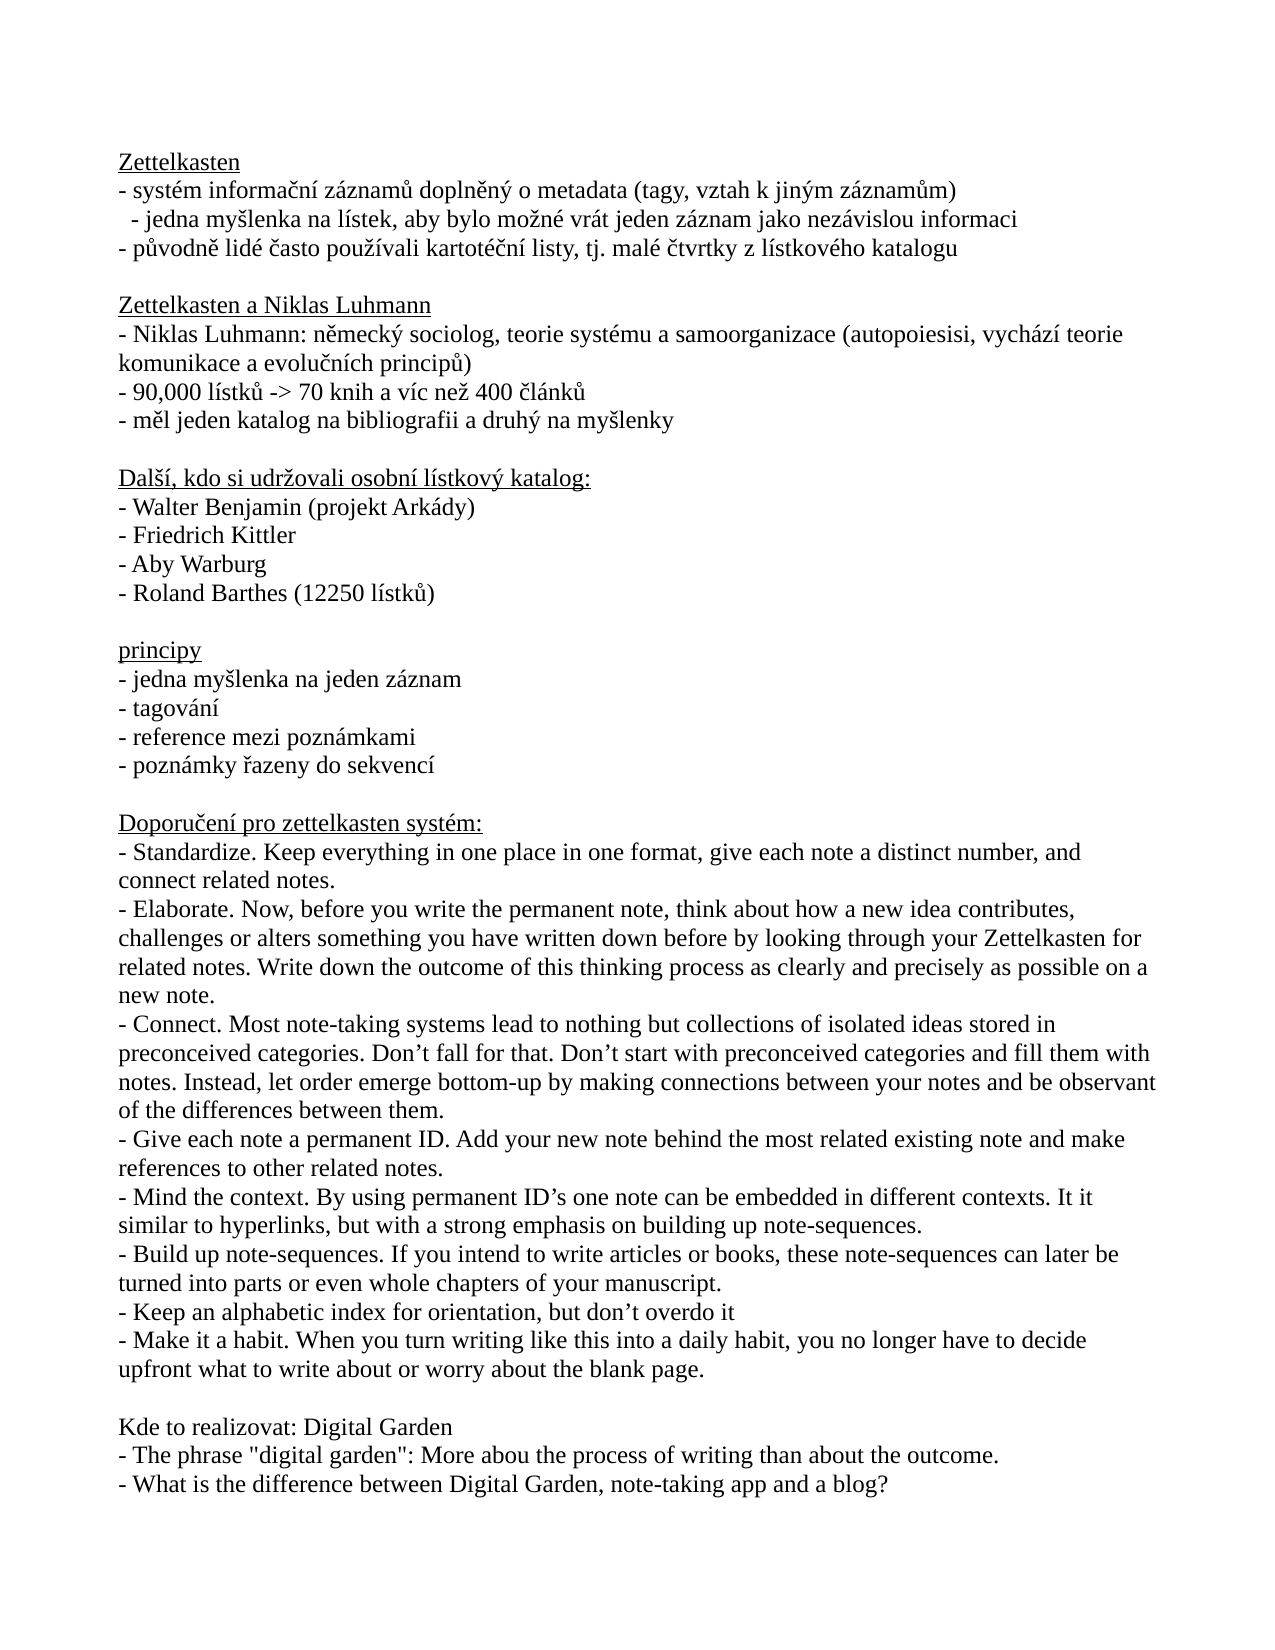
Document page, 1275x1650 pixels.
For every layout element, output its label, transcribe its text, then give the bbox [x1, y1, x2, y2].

text - The phrase "digital garden": More abou the process of writing than about the outcome. [118, 1441, 1157, 1469]
text - Make it a habit. When you turn writing like this into a daily habit, you no longer have to decide upfront what to write about or worry about the blank page. [118, 1326, 1157, 1383]
text Kde to realizovat: Digital Garden [118, 1412, 1157, 1441]
text - 90,000 lístků -> 70 knih a víc než 400 článků [118, 377, 1157, 406]
text - Mind the context. By using permanent ID’s one note can be embedded in different contexts. It it similar to hyperlinks, but with a strong emphasis on building up note-sequences. [118, 1182, 1157, 1239]
text Zettelkasten a Niklas Luhmann [118, 291, 1157, 319]
text - Connect. Most note-taking systems lead to nothing but collections of isolated ideas stored in preconceived categories. Don’t fall for that. Don’t start with preconceived categories and fill them with notes. Instead, let order emerge bottom-up by making connections between your notes and be observant of the differences between them. [118, 1009, 1157, 1124]
text - Elaborate. Now, before you write the permanent note, think about how a new idea contributes, challenges or alters something you have written down before by looking through your Zettelkasten for related notes. Write down the outcome of this thinking process as clearly and precisely as possible on a new note. [118, 894, 1157, 1009]
text - tagování [118, 693, 1157, 722]
text - poznámky řazeny do sekvencí [118, 751, 1157, 779]
text - Keep an alphabetic index for orientation, but don’t overdo it [118, 1297, 1157, 1326]
text - jedna myšlenka na lístek, aby bylo možné vrát jeden záznam jako nezávislou informaci [118, 204, 1157, 233]
text - Give each note a permanent ID. Add your new note behind the most related existing note and make references to other related notes. [118, 1124, 1157, 1182]
text - Niklas Luhmann: německý sociolog, teorie systému a samoorganizace (autopoiesisi, vychází teorie komunikace a evolučních principů) [118, 319, 1157, 377]
text - systém informační záznamů doplněný o metadata (tagy, vztah k jiným záznamům) [118, 176, 1157, 204]
text - Walter Benjamin (projekt Arkády) [118, 492, 1157, 521]
text - What is the difference between Digital Garden, note-taking app and a blog? [118, 1469, 1157, 1498]
text - Standardize. Keep everything in one place in one format, give each note a distinct number, and connect related notes. [118, 837, 1157, 894]
text - Roland Barthes (12250 lístků) [118, 578, 1157, 607]
text Zettelkasten [118, 147, 1157, 176]
text - měl jeden katalog na bibliografii a druhý na myšlenky [118, 406, 1157, 434]
text principy [118, 636, 1157, 664]
text - reference mezi poznámkami [118, 722, 1157, 751]
text - jedna myšlenka na jeden záznam [118, 664, 1157, 693]
text - Build up note-sequences. If you intend to write articles or books, these note-sequences can later be turned into parts or even whole chapters of your manuscript. [118, 1239, 1157, 1297]
text Další, kdo si udržovali osobní lístkový katalog: [118, 463, 1157, 492]
text Doporučení pro zettelkasten systém: [118, 808, 1157, 837]
text - Friedrich Kittler [118, 521, 1157, 549]
text - původně lidé často používali kartotéční listy, tj. malé čtvrtky z lístkového katalogu [118, 233, 1157, 262]
text - Aby Warburg [118, 549, 1157, 578]
